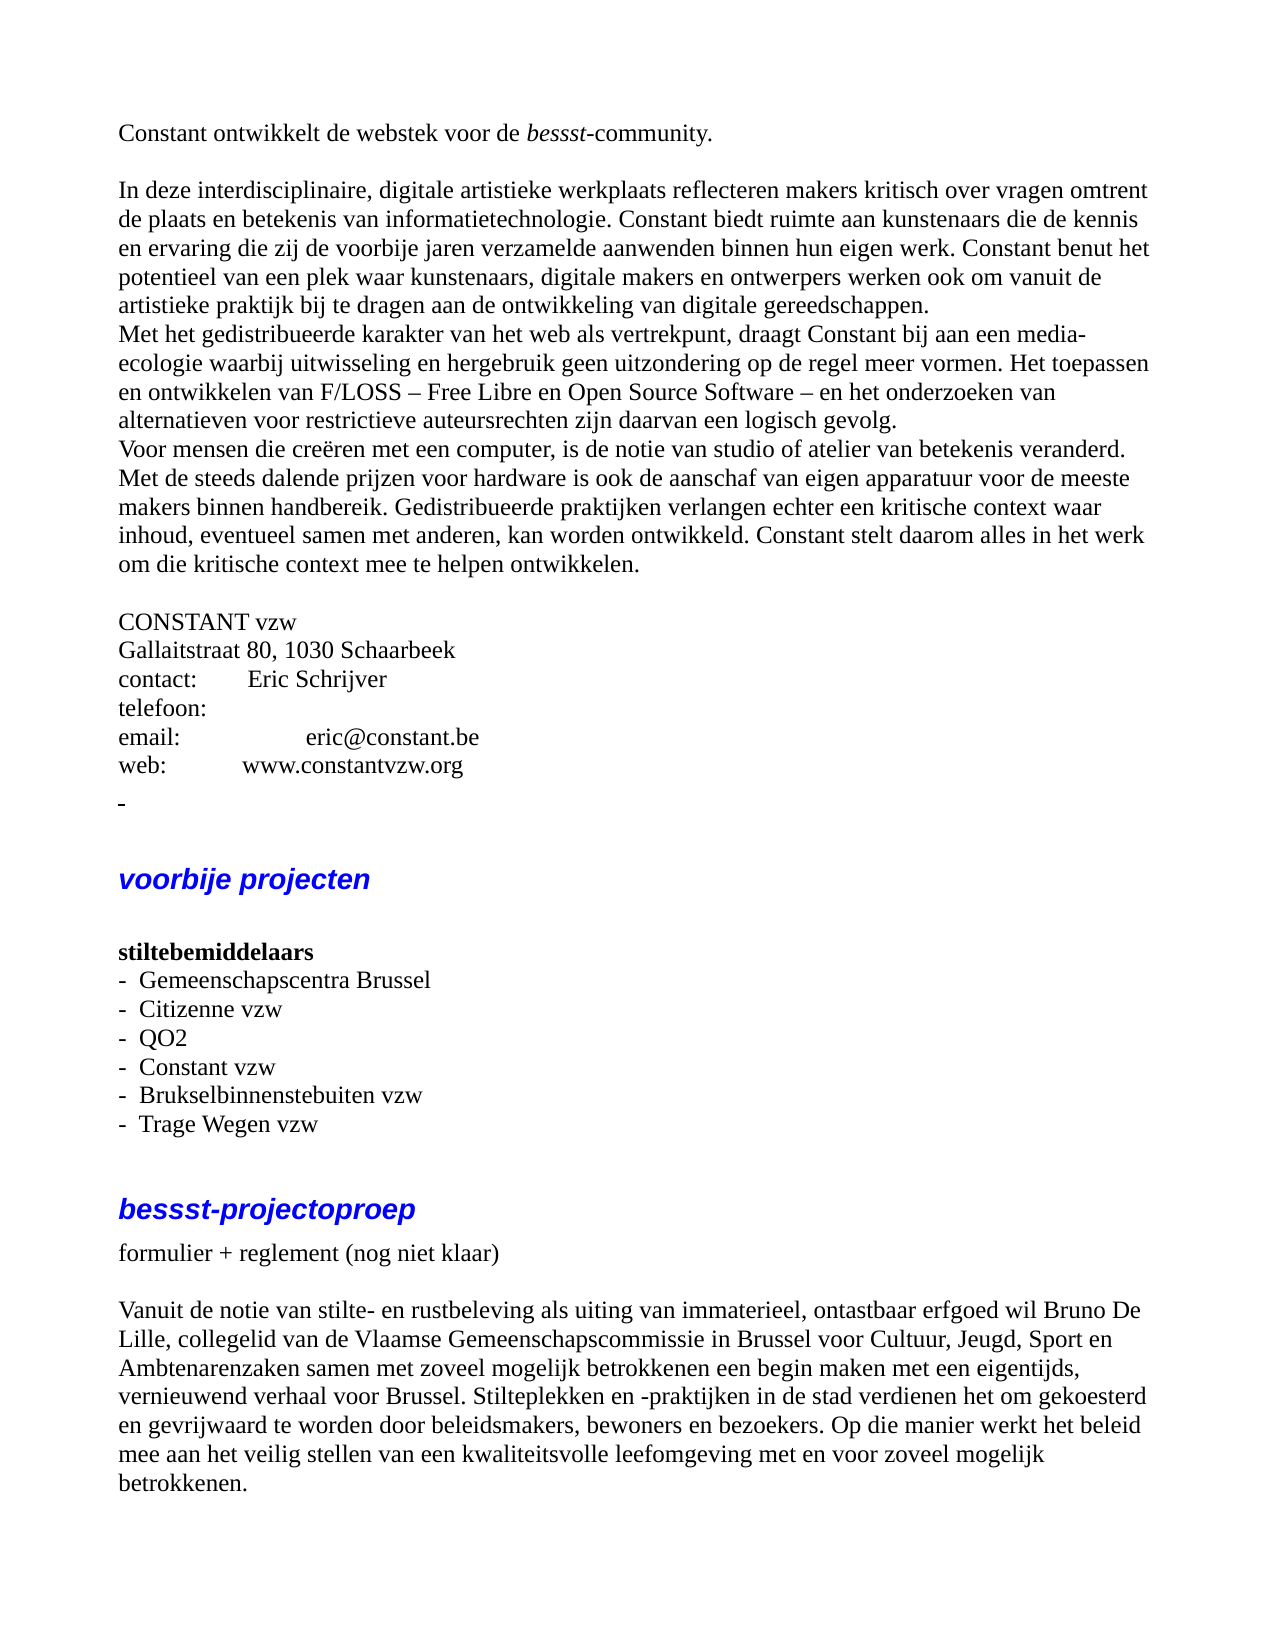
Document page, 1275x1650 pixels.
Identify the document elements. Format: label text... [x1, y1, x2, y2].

text - QO2 [118, 1023, 1157, 1052]
text contact: Eric Schrijver [118, 664, 1157, 693]
text Voor mensen die creëren met een computer, is de notie van studio of atelier van betekenis veranderd. Met de steeds dalende prijzen voor hardware is ook de aanschaf van eigen apparatuur voor de meeste makers binnen handbereik. Gedistribueerde praktijken verlangen echter een kritische context waar inhoud, eventueel samen met anderen, kan worden ontwikkeld. Constant stelt daarom alles in het werk om die kritische context mee te helpen ontwikkelen. [118, 434, 1157, 578]
subtitle voorbije projecten [118, 862, 1157, 895]
text CONSTANT vzw [118, 607, 1157, 636]
text telefoon: [118, 693, 1157, 722]
text - Trage Wegen vzw [118, 1109, 1157, 1138]
subtitle bessst-projectoproep [118, 1192, 1157, 1225]
text - Constant vzw [118, 1052, 1157, 1080]
text Gallaitstraat 80, 1030 Schaarbeek [118, 636, 1157, 664]
text formulier + reglement (nog niet klaar) [118, 1238, 1157, 1266]
text - Citizenne vzw [118, 994, 1157, 1023]
text - Gemeenschapscentra Brussel [118, 965, 1157, 994]
text Constant ontwikkelt de webstek voor de bessst-community. [118, 118, 1157, 147]
text stiltebemiddelaars [118, 937, 1157, 965]
text - Brukselbinnenstebuiten vzw [118, 1080, 1157, 1109]
text web: www.constantvzw.org [118, 751, 1157, 779]
text In deze interdisciplinaire, digitale artistieke werkplaats reflecteren makers kritisch over vragen omtrent de plaats en betekenis van informatietechnologie. Constant biedt ruimte aan kunstenaars die de kennis en ervaring die zij de voorbije jaren verzamelde aanwenden binnen hun eigen werk. Constant benut het potentieel van een plek waar kunstenaars, digitale makers en ontwerpers werken ook om vanuit de artistieke praktijk bij te dragen aan de ontwikkeling van digitale gereedschappen. [118, 176, 1157, 319]
text Met het gedistribueerde karakter van het web als vertrekpunt, draagt Constant bij aan een media-ecologie waarbij uitwisseling en hergebruik geen uitzondering op de regel meer vormen. Het toepassen en ontwikkelen van F/LOSS – Free Libre en Open Source Software – en het onderzoeken van alternatieven voor restrictieve auteursrechten zijn daarvan een logisch gevolg. [118, 319, 1157, 434]
text email: eric@constant.be [118, 722, 1157, 751]
text Vanuit de notie van stilte- en rustbeleving als uiting van immaterieel, ontastbaar erfgoed wil Bruno De Lille, collegelid van de Vlaamse Gemeenschapscommissie in Brussel voor Cultuur, Jeugd, Sport en Ambtenarenzaken samen met zoveel mogelijk betrokkenen een begin maken met een eigentijds, vernieuwend verhaal voor Brussel. Stilteplekken en -praktijken in de stad verdienen het om gekoesterd en gevrijwaard te worden door beleidsmakers, bewoners en bezoekers. Op die manier werkt het beleid mee aan het veilig stellen van een kwaliteitsvolle leefomgeving met en voor zoveel mogelijk betrokkenen. [118, 1295, 1157, 1496]
